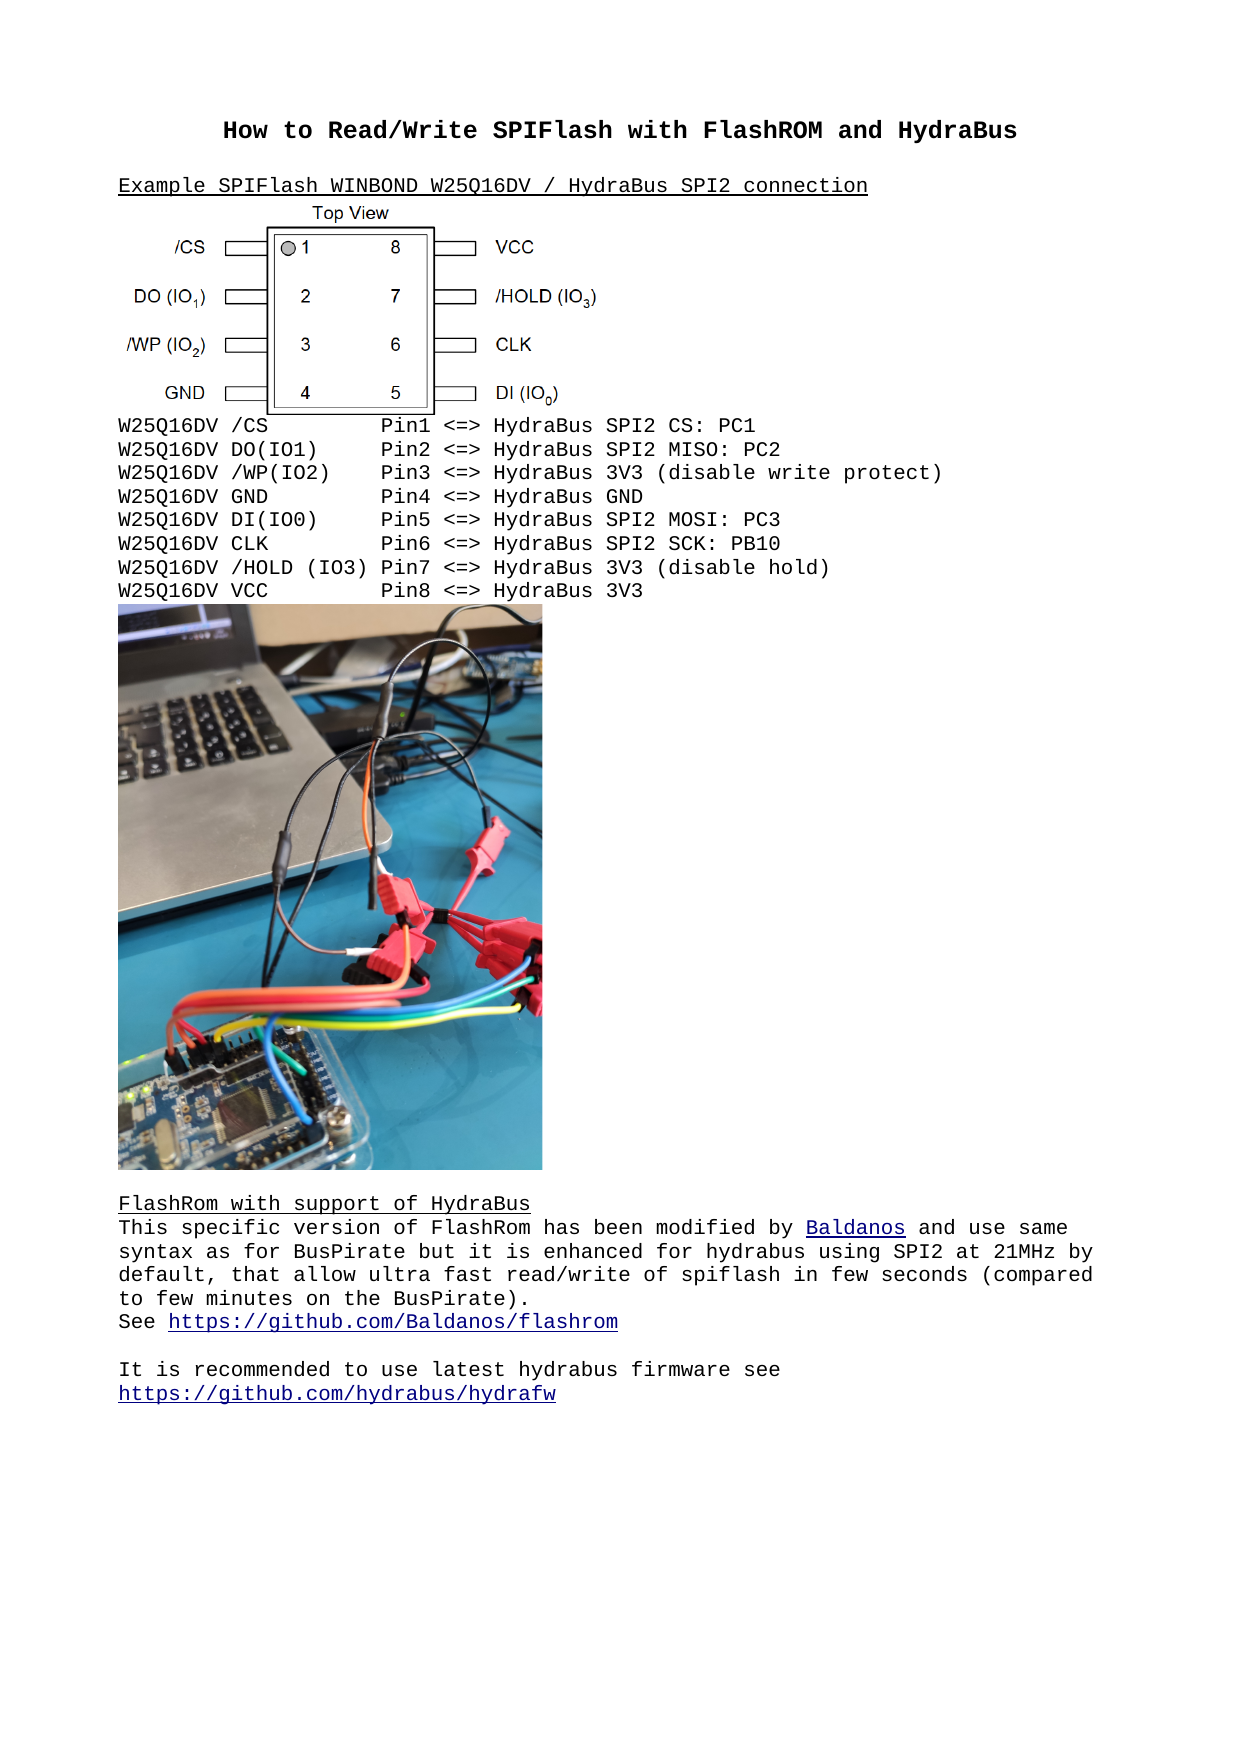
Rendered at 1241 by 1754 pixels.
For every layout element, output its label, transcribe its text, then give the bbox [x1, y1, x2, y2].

text W25Q16DV DO(IO1) Pin2 <=> HydraBus SPI2 MISO: PC2 [118, 438, 1122, 462]
text Example SPIFlash WINBOND W25Q16DV / HydraBus SPI2 connection [118, 175, 1122, 198]
text It is recommended to use latest hydrabus firmware see https://github.com/hydrabus/hydrafw [118, 1359, 1122, 1406]
text W25Q16DV /WP(IO2) Pin3 <=> HydraBus 3V3 (disable write protect) [118, 462, 1122, 486]
text W25Q16DV /CS Pin1 <=> HydraBus SPI2 CS: PC1 [118, 415, 1122, 438]
picture [118, 604, 543, 1170]
text W25Q16DV CLK Pin6 <=> HydraBus SPI2 SCK: PB10 [118, 533, 1122, 557]
text How to Read/Write SPIFlash with FlashROM and HydraBus [118, 118, 1122, 146]
picture [118, 198, 607, 415]
text W25Q16DV /HOLD (IO3) Pin7 <=> HydraBus 3V3 (disable hold) [118, 557, 1122, 580]
text W25Q16DV VCC Pin8 <=> HydraBus 3V3 [118, 580, 1122, 604]
text See https://github.com/Baldanos/flashrom [118, 1312, 1122, 1335]
text W25Q16DV GND Pin4 <=> HydraBus GND [118, 486, 1122, 509]
text This specific version of FlashRom has been modified by Baldanos and use same syntax as for BusPirate but it is enhanced for hydrabus using SPI2 at 21MHz by default, that allow ultra fast read/write of spiflash in few seconds (compared to few minutes on the BusPirate). [118, 1217, 1122, 1312]
text W25Q16DV DI(IO0) Pin5 <=> HydraBus SPI2 MOSI: PC3 [118, 509, 1122, 533]
text FlashRom with support of HydraBus [118, 1193, 1122, 1217]
